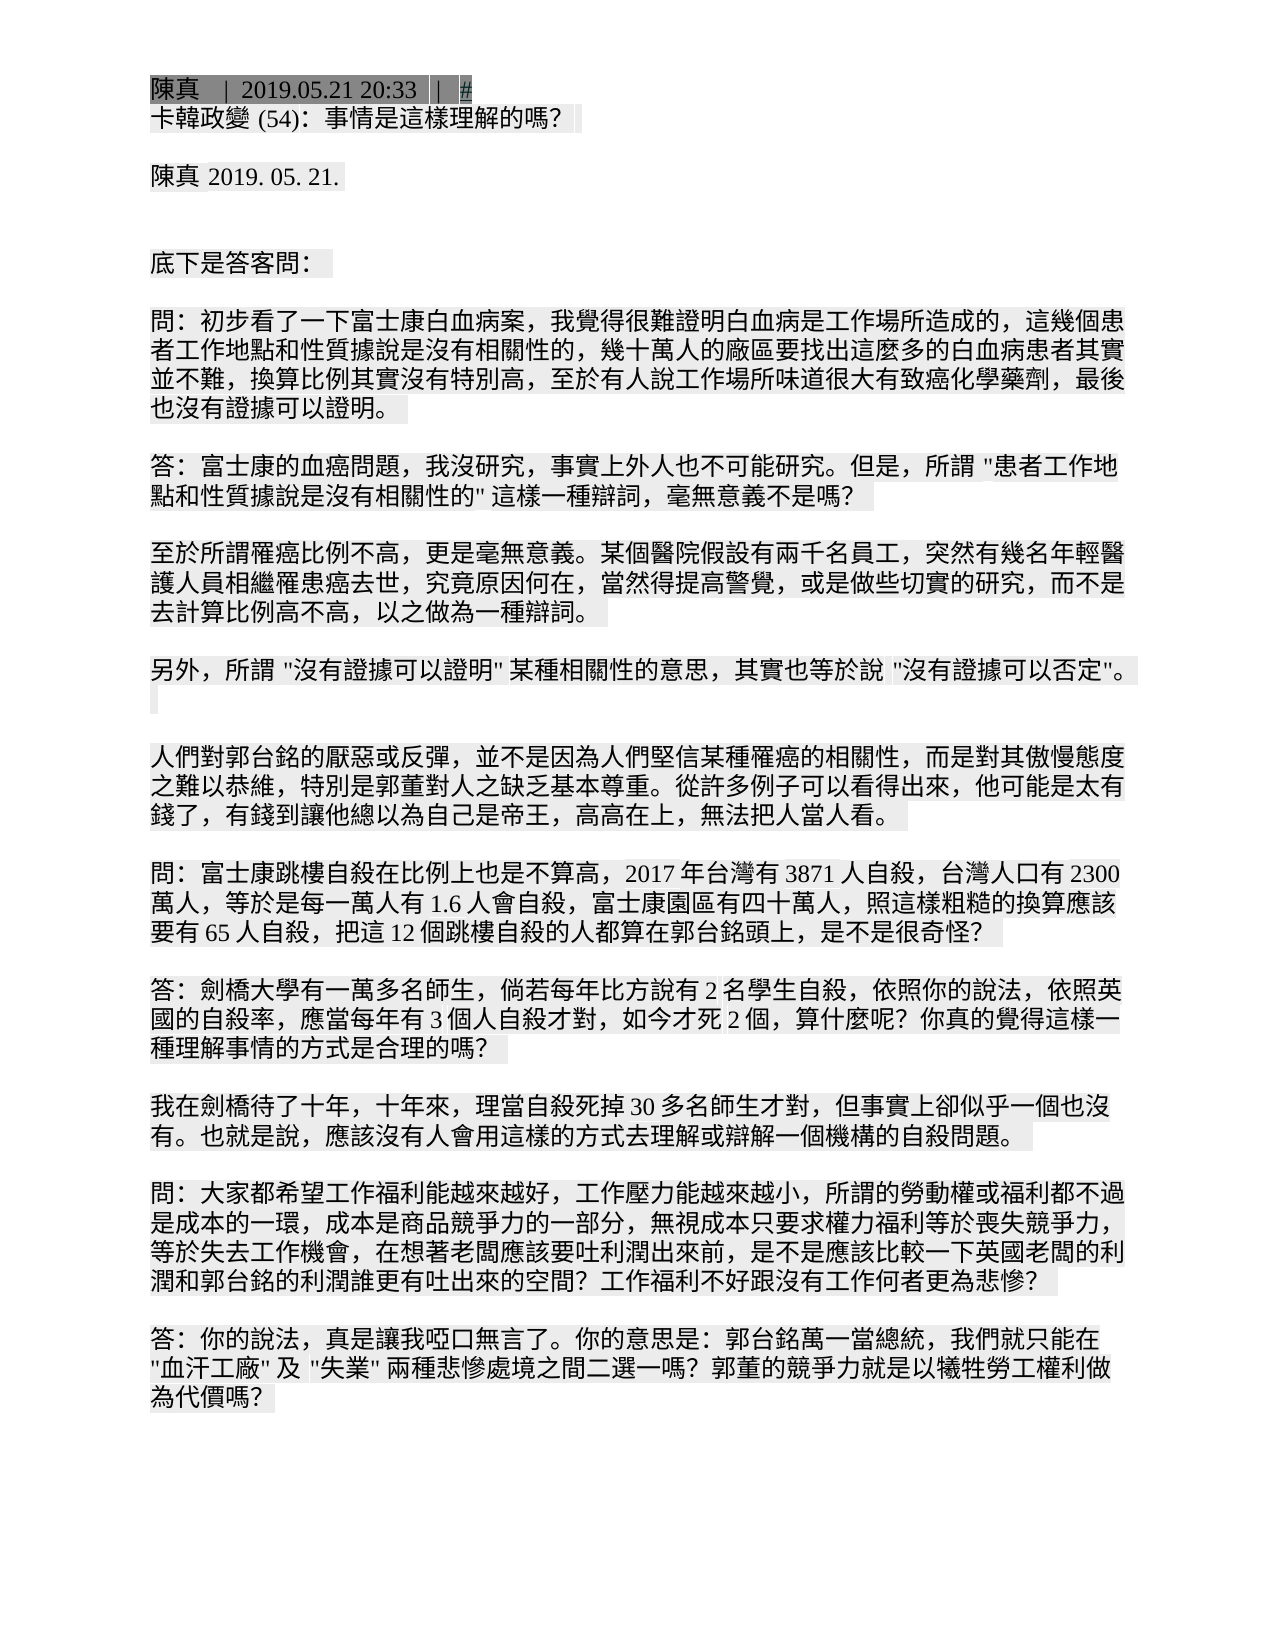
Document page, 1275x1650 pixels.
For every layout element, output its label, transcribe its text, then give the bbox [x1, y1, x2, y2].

text 陳真 | 2019.05.21 20:33 | # [150, 75, 1125, 104]
text 卡韓政變 (54)：事情是這樣理解的嗎？ 陳真 2019. 05. 21. 底下是答客問： 問：初步看了一下富士康白血病案，我覺得很難證明白血病是工作場所造成的，這幾個患者工作地點和性質據說是沒有相關性的，幾十萬人的廠區要找出這麼多的白血病患者其實並不難，換算比例其實沒有特別高，至於有人說工作場所味道很大有致癌化學藥劑，最後也沒有證據可以證明。 答：富士康的血癌問題，我沒研究，事實上外人也不可能研究。但是，所謂 "患者工作地點和性質據說是沒有相關性的" 這樣一種辯詞，毫無意義不是嗎？ 至於所謂罹癌比例不高，更是毫無意義。某個醫院假設有兩千名員工，突然有幾名年輕醫護人員相繼罹患癌去世，究竟原因何在，當然得提高警覺，或是做些切實的研究，而不是去計算比例高不高，以之做為一種辯詞。 另外，所謂 "沒有證據可以證明" 某種相關性的意思，其實也等於說 "沒有證據可以否定"。 人們對郭台銘的厭惡或反彈，並不是因為人們堅信某種罹癌的相關性，而是對其傲慢態度之難以恭維，特別是郭董對人之缺乏基本尊重。從許多例子可以看得出來，他可能是太有錢了，有錢到讓他總以為自己是帝王，高高在上，無法把人當人看。 問：富士康跳樓自殺在比例上也是不算高，2017年台灣有3871人自殺，台灣人口有2300萬人，等於是每一萬人有1.6人會自殺，富士康園區有四十萬人，照這樣粗糙的換算應該要有65人自殺，把這12個跳樓自殺的人都算在郭台銘頭上，是不是很奇怪？ 答：劍橋大學有一萬多名師生，倘若每年比方說有2名學生自殺，依照你的說法，依照英國的自殺率，應當每年有3個人自殺才對，如今才死2個，算什麼呢？你真的覺得這樣一種理解事情的方式是合理的嗎？ 我在劍橋待了十年，十年來，理當自殺死掉30多名師生才對，但事實上卻似乎一個也沒有。也就是說，應該沒有人會用這樣的方式去理解或辯解一個機構的自殺問題。 問：大家都希望工作福利能越來越好，工作壓力能越來越小，所謂的勞動權或福利都不過是成本的一環，成本是商品競爭力的一部分，無視成本只要求權力福利等於喪失競爭力，等於失去工作機會，在想著老闆應該要吐利潤出來前，是不是應該比較一下英國老闆的利潤和郭台銘的利潤誰更有吐出來的空間？工作福利不好跟沒有工作何者更為悲慘？ 答：你的說法，真是讓我啞口無言了。你的意思是：郭台銘萬一當總統，我們就只能在 "血汗工廠" 及 "失業" 兩種悲慘處境之間二選一嗎？郭董的競爭力就是以犧牲勞工權利做為代價嗎？ [150, 104, 1125, 1413]
